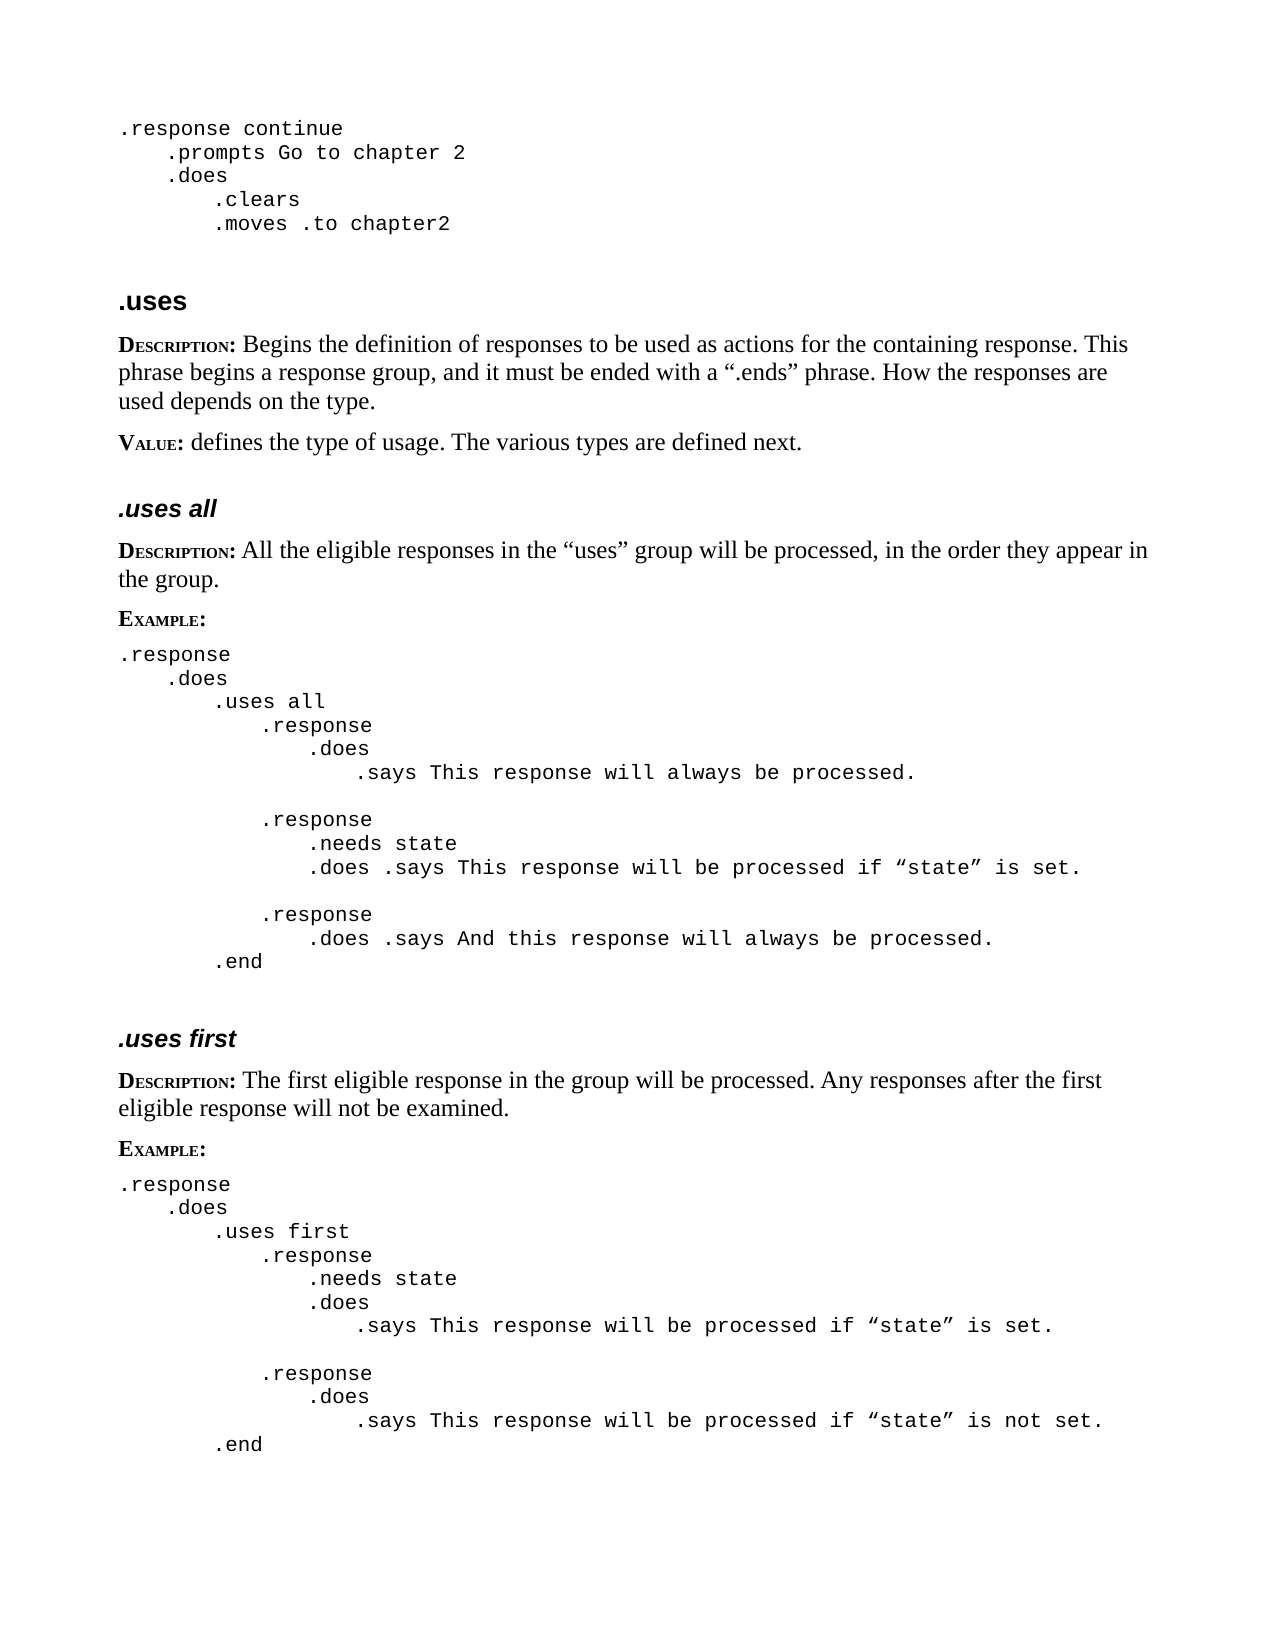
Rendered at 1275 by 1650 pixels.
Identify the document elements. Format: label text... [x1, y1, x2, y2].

text .needs state [118, 833, 1157, 857]
text .does [118, 738, 1157, 762]
text .response [118, 1363, 1157, 1386]
text .does [118, 1386, 1157, 1410]
text Description: Begins the definition of responses to be used as actions for the containing response. This phrase begins a response group, and it must be ended with a “.ends” phrase. How the responses are used depends on the type. [118, 329, 1157, 415]
text .says This response will be processed if “state” is set. [118, 1316, 1157, 1339]
text Value: defines the type of usage. The various types are defined next. [118, 427, 1157, 456]
text .response [118, 1174, 1157, 1197]
text .uses first [118, 1221, 1157, 1244]
text .does [118, 1292, 1157, 1316]
text .response continue [118, 118, 1157, 142]
text .uses all [118, 691, 1157, 715]
text .prompts Go to chapter 2 [118, 142, 1157, 165]
text .response [118, 1244, 1157, 1268]
text .end [118, 1434, 1157, 1457]
text .response [118, 809, 1157, 833]
text .response [118, 715, 1157, 738]
text .says This response will always be processed. [118, 762, 1157, 786]
text .needs state [118, 1268, 1157, 1292]
text .does [118, 165, 1157, 189]
text Description: All the eligible responses in the “uses” group will be processed, in the order they appear in the group. [118, 535, 1157, 592]
text .does [118, 1197, 1157, 1221]
text Example: [118, 1135, 1157, 1161]
text .response [118, 904, 1157, 928]
subtitle .uses first [118, 1023, 1157, 1052]
text .response [118, 644, 1157, 667]
subtitle .uses all [118, 494, 1157, 522]
text .does .says And this response will always be processed. [118, 928, 1157, 951]
text .does [118, 667, 1157, 691]
text Description: The first eligible response in the group will be processed. Any responses after the first eligible response will not be examined. [118, 1065, 1157, 1122]
text .moves .to chapter2 [118, 213, 1157, 236]
text .end [118, 951, 1157, 975]
subtitle .uses [118, 285, 1157, 316]
text Example: [118, 605, 1157, 631]
text .does .says This response will be processed if “state” is set. [118, 857, 1157, 880]
text .clears [118, 189, 1157, 213]
text .says This response will be processed if “state” is not set. [118, 1410, 1157, 1434]
